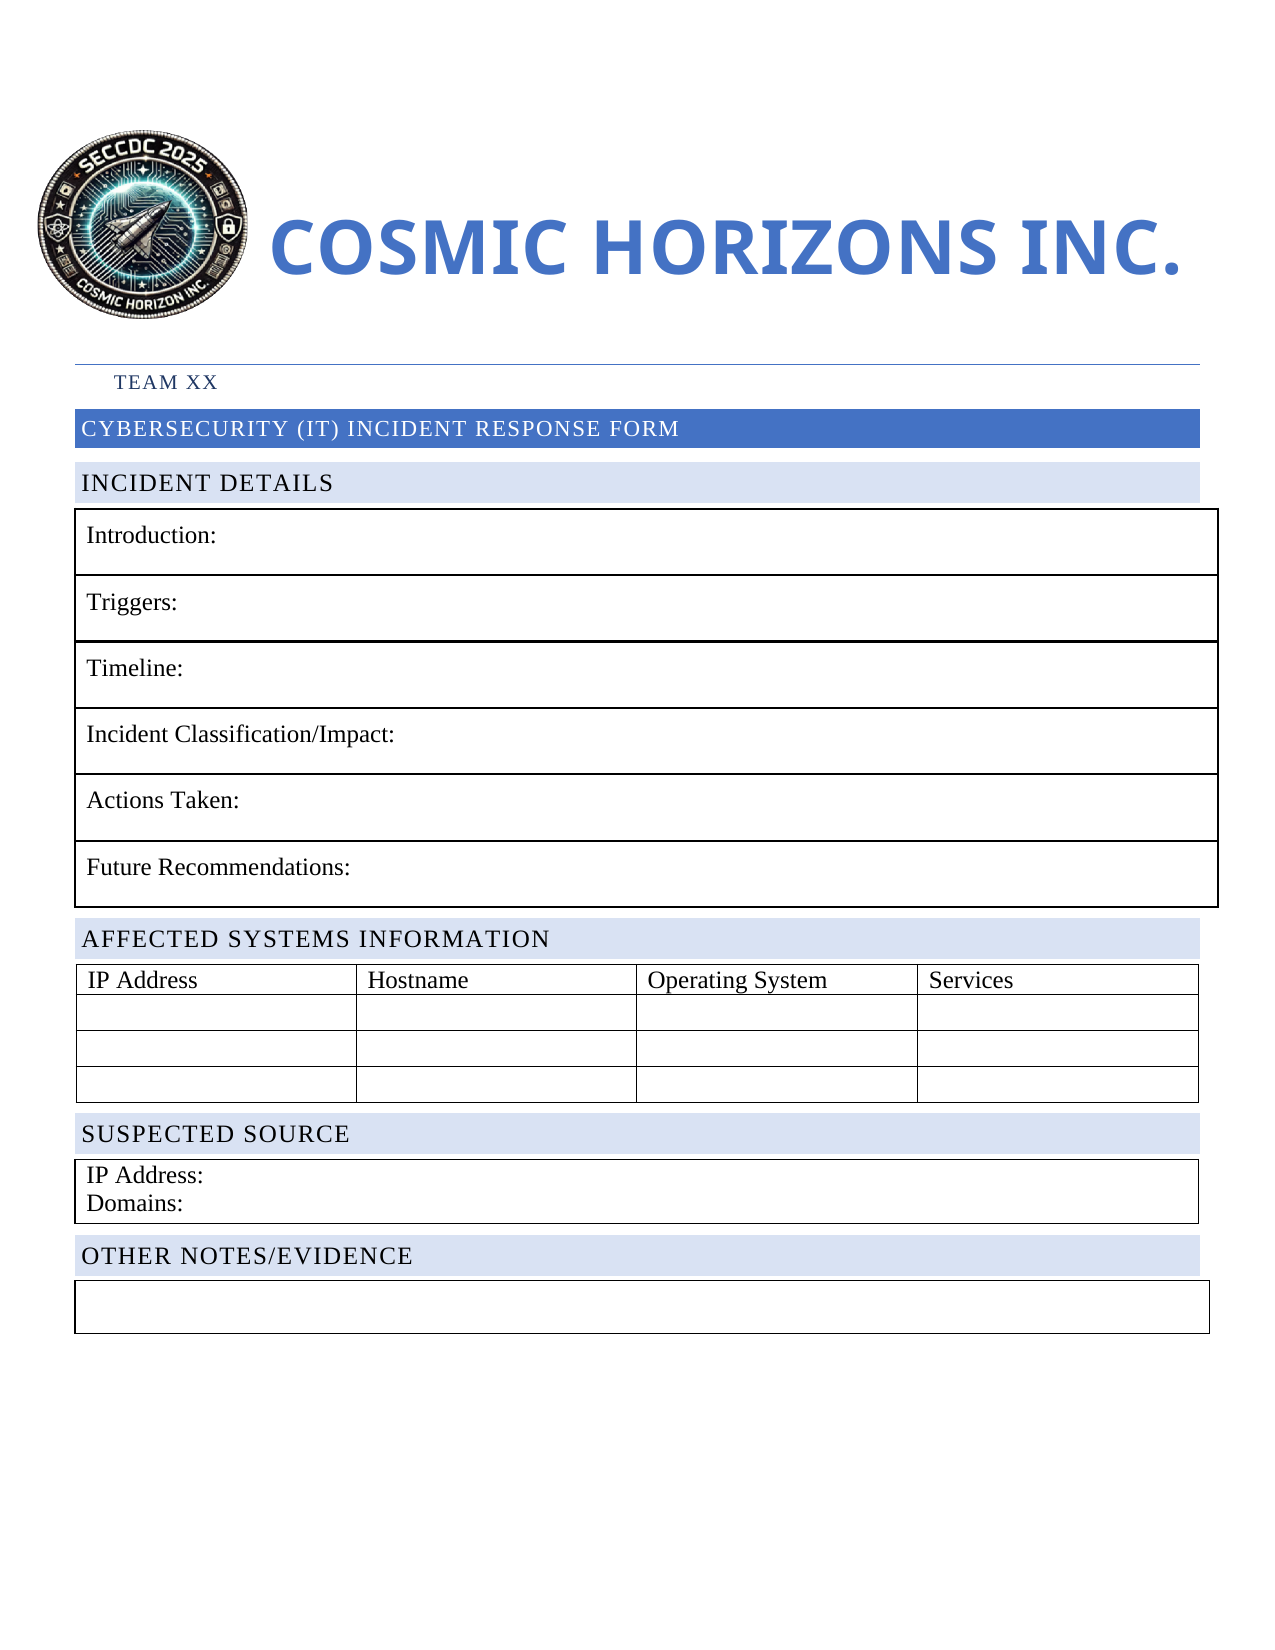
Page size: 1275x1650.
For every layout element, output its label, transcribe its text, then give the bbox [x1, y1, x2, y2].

table_cell Incident Classification/Impact: [76, 709, 1217, 773]
table_cell [918, 995, 1198, 1030]
table_cell Timeline: [76, 643, 1217, 707]
table_cell Triggers: [76, 576, 1217, 640]
table_header IP Address [77, 965, 356, 994]
table_cell Actions Taken: [76, 775, 1217, 839]
table_cell [77, 1067, 356, 1102]
subtitle Team XX [75, 365, 1200, 395]
subtitle Other Notes/Evidence [81, 1241, 1194, 1270]
table_header Introduction: [76, 510, 1217, 574]
subtitle Suspected Source [81, 1120, 1194, 1148]
table_cell [77, 995, 356, 1030]
table_cell [357, 995, 636, 1030]
table_cell [918, 1067, 1198, 1102]
table_cell [357, 1067, 636, 1102]
table_cell [77, 1031, 356, 1066]
table_cell [637, 1067, 917, 1102]
table_header IP Address: Domains: [76, 1160, 1198, 1223]
table_cell [637, 995, 917, 1030]
table_header Hostname [357, 965, 636, 994]
text Cosmic Horizons Inc. [248, 194, 1200, 296]
table_header Operating System [637, 965, 917, 994]
table_cell [918, 1031, 1198, 1066]
subtitle Incident Details [81, 469, 1194, 497]
table_cell [637, 1031, 917, 1066]
picture [37, 124, 248, 324]
subtitle CyberSecurity (IT) Incident Response Form [81, 415, 1194, 442]
table_cell [357, 1031, 636, 1066]
table_header [76, 1281, 1209, 1333]
table_cell Future Recommendations: [76, 842, 1217, 906]
subtitle Affected Systems Information [81, 925, 1194, 953]
table_header Services [918, 965, 1198, 994]
